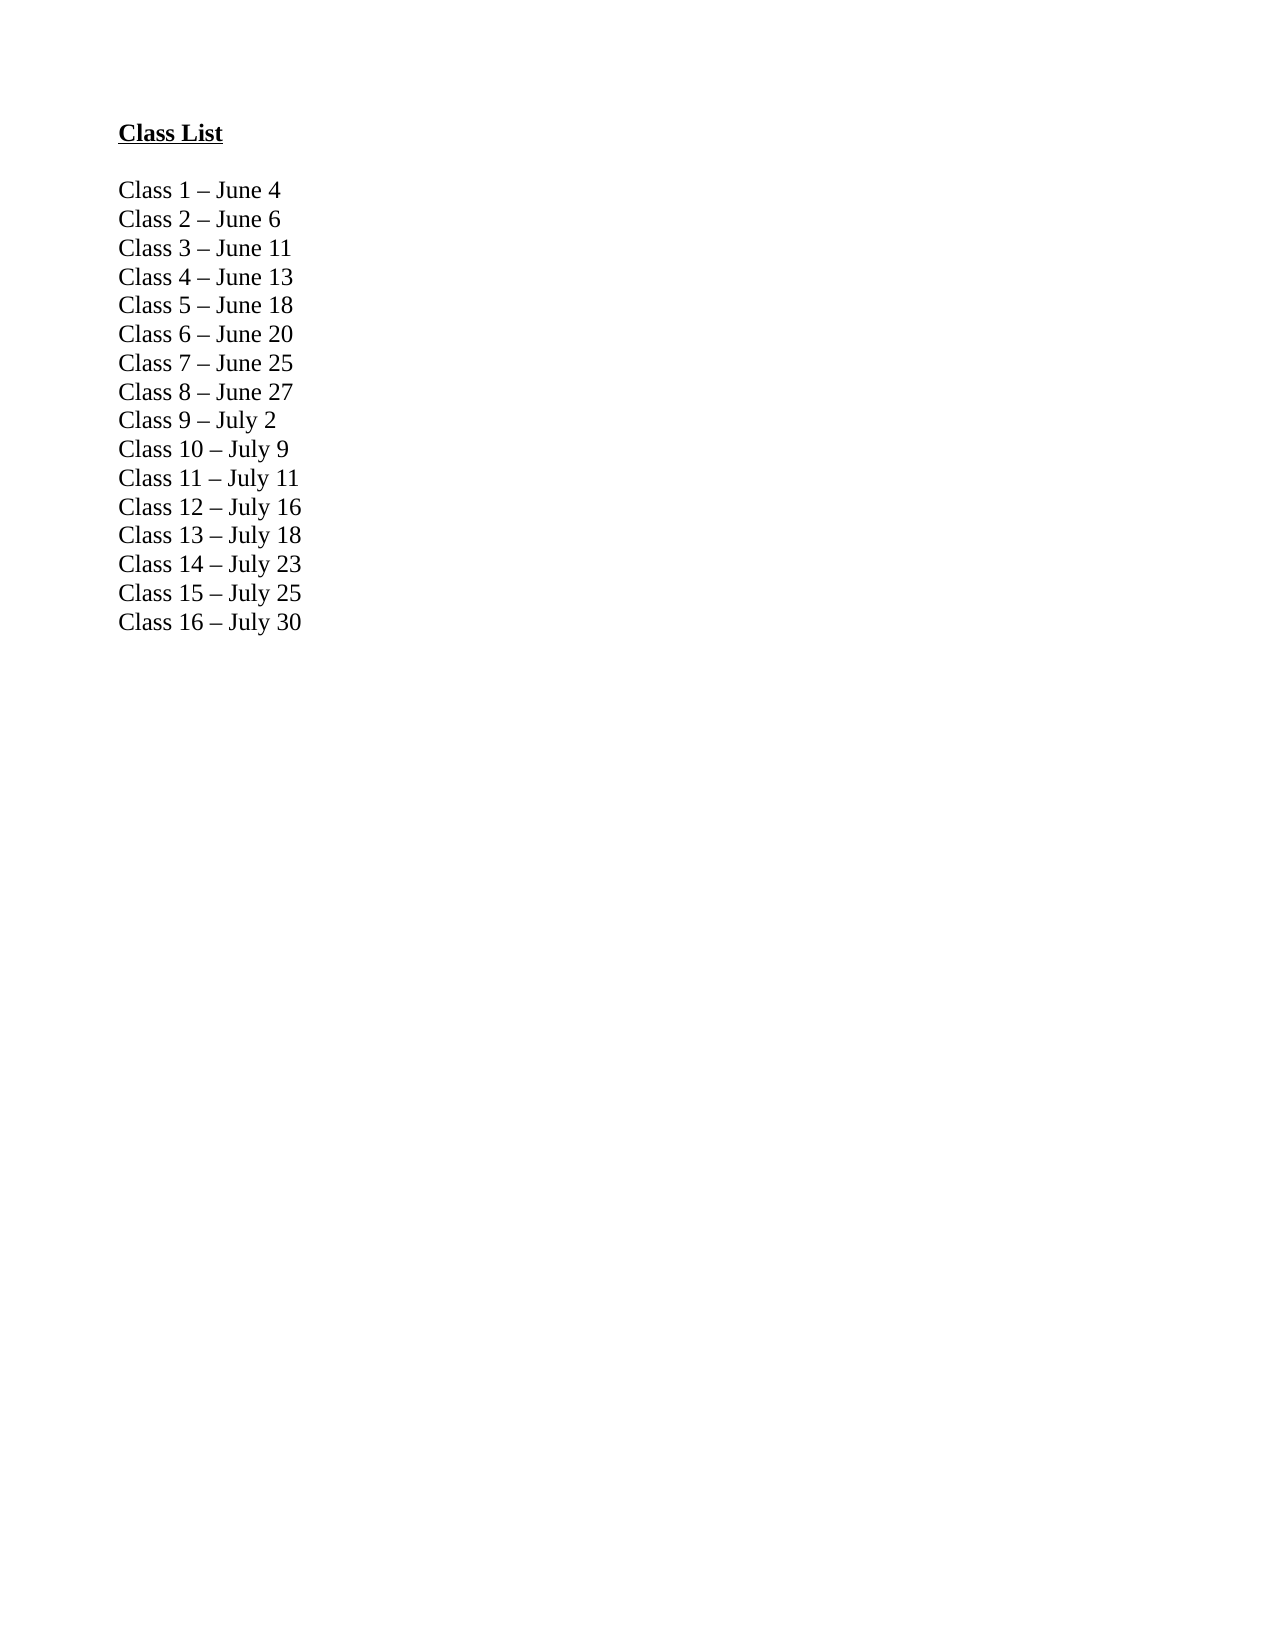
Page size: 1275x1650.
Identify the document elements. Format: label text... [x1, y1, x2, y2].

text Class 2 – June 6 [118, 204, 1157, 233]
text Class 11 – July 11 [118, 463, 1157, 492]
text Class 8 – June 27 [118, 377, 1157, 406]
text Class 4 – June 13 [118, 262, 1157, 291]
text Class 15 – July 25 [118, 578, 1157, 607]
text Class 10 – July 9 [118, 434, 1157, 463]
text Class 12 – July 16 [118, 492, 1157, 521]
text Class 5 – June 18 [118, 291, 1157, 319]
text Class 3 – June 11 [118, 233, 1157, 262]
text Class 9 – July 2 [118, 406, 1157, 434]
text Class 16 – July 30 [118, 607, 1157, 636]
text Class 6 – June 20 [118, 319, 1157, 348]
text Class 13 – July 18 [118, 521, 1157, 549]
text Class 7 – June 25 [118, 348, 1157, 377]
text Class 14 – July 23 [118, 549, 1157, 578]
text Class 1 – June 4 [118, 176, 1157, 204]
text Class List [118, 118, 1157, 147]
